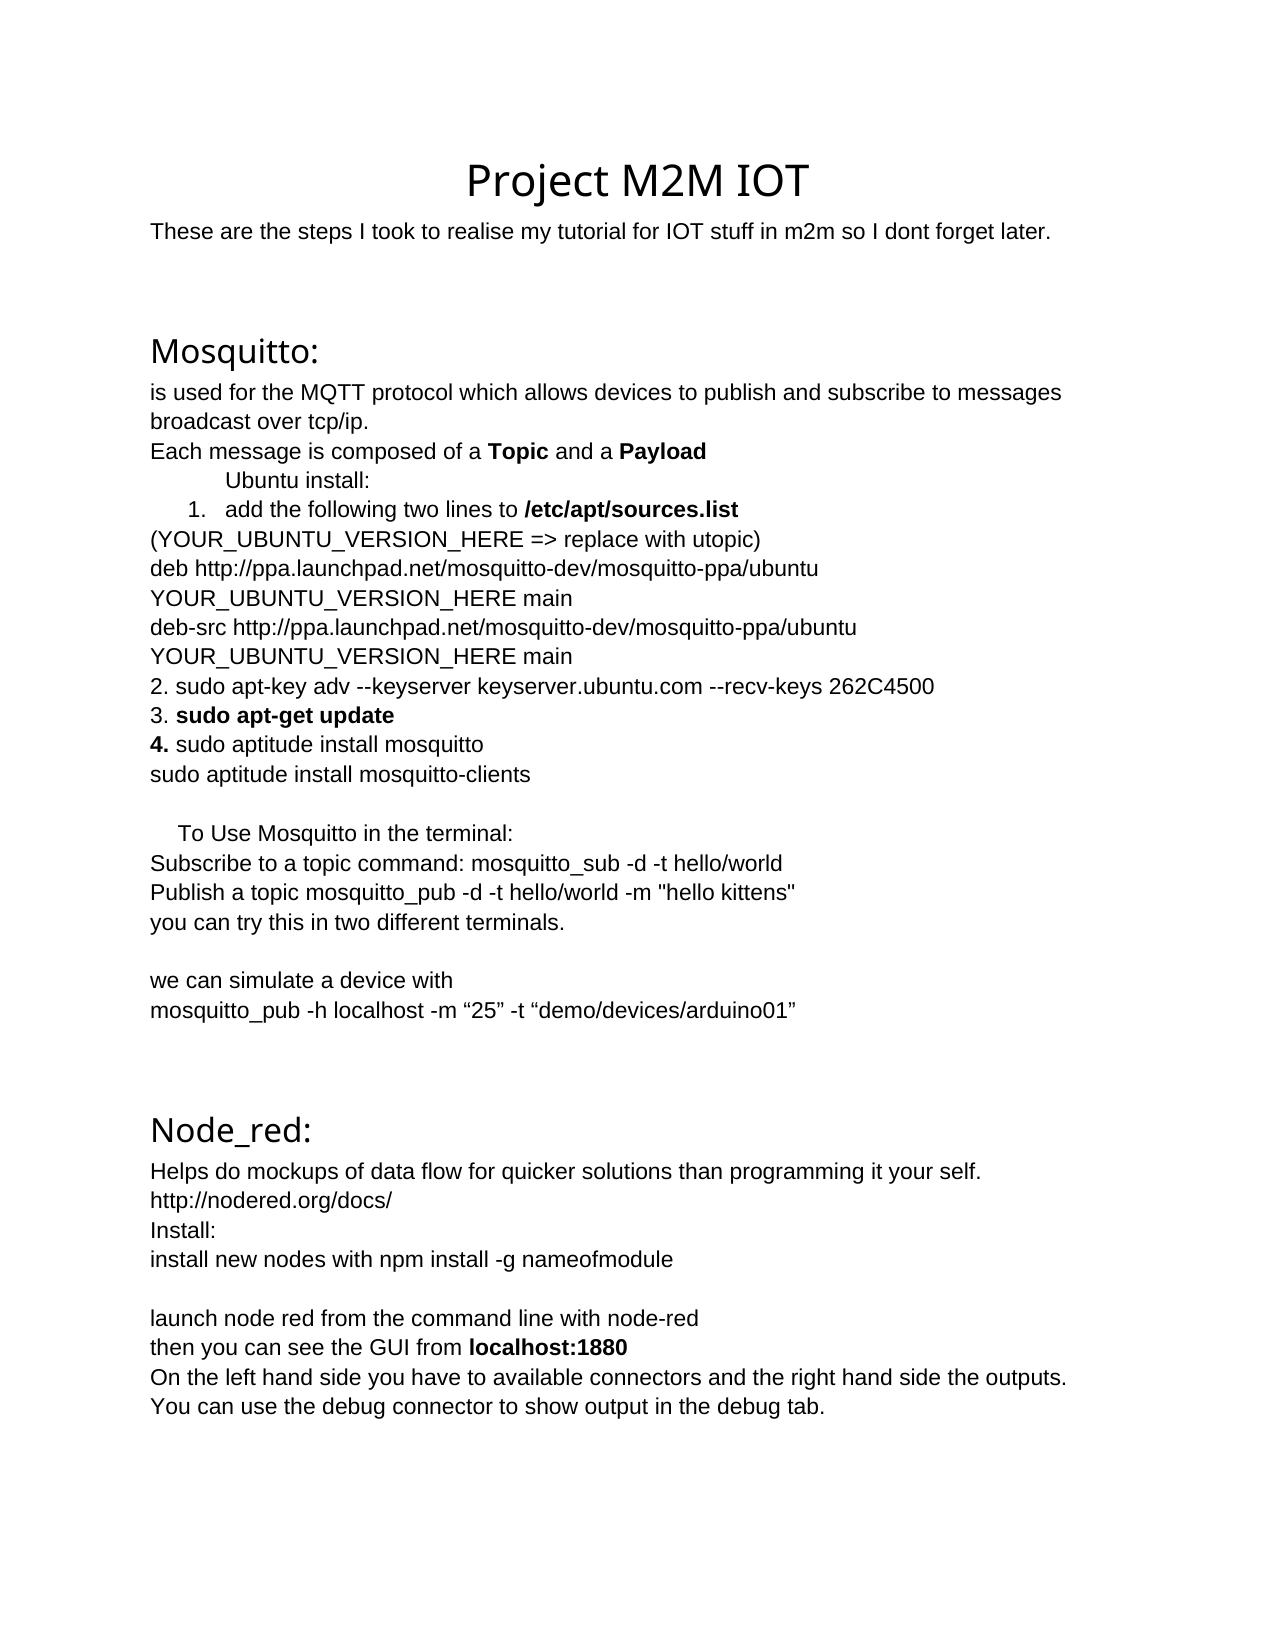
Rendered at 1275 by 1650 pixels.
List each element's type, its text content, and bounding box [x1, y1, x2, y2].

list add the following two lines to /etc/apt/sources.list [187, 497, 1125, 523]
text is used for the MQTT protocol which allows devices to publish and subscribe to messages broadcast over tcp/ip. [150, 379, 1125, 434]
text then you can see the GUI from localhost:1880 [150, 1335, 1125, 1361]
text mosquitto_pub -h localhost -m “25” -t “demo/devices/arduino01” [150, 997, 1125, 1023]
text Helps do mockups of data flow for quicker solutions than programming it your self. [150, 1159, 1125, 1184]
text sudo aptitude install mosquitto-clients [150, 761, 1125, 787]
text deb http://ppa.launchpad.net/mosquitto-dev/mosquitto-ppa/ubuntu YOUR_UBUNTU_VERSION_HERE main [150, 556, 1125, 611]
text 3. sudo apt-get update [150, 703, 1125, 728]
text deb-src http://ppa.launchpad.net/mosquitto-dev/mosquitto-ppa/ubuntu YOUR_UBUNTU_VERSION_HERE main [150, 614, 1125, 669]
text Install: [150, 1217, 1125, 1243]
text Subscribe to a topic command: mosquitto_sub -d -t hello/world [150, 851, 1125, 876]
text install new nodes with npm install -g nameofmodule [150, 1247, 1125, 1272]
text http://nodered.org/docs/ [150, 1188, 1125, 1214]
title Project M2M IOT [150, 150, 1125, 209]
text These are the steps I took to realise my tutorial for IOT stuff in m2m so I dont forget later. [150, 218, 1125, 244]
text (YOUR_UBUNTU_VERSION_HERE => replace with utopic) [150, 526, 1125, 552]
text we can simulate a device with [150, 968, 1125, 994]
text Each message is composed of a Topic and a Payload [150, 438, 1125, 464]
text 4. sudo aptitude install mosquitto [150, 732, 1125, 758]
text You can use the debug connector to show output in the debug tab. [150, 1394, 1125, 1419]
subtitle Node_red: [150, 1106, 1125, 1152]
text Ubuntu install: [150, 468, 1125, 493]
text To Use Mosquitto in the terminal: [150, 820, 1125, 846]
text you can try this in two different terminals. [150, 909, 1125, 935]
subtitle Mosquitto: [150, 327, 1125, 373]
text Publish a topic mosquitto_pub -d -t hello/world -m "hello kittens" [150, 880, 1125, 906]
text 2. sudo apt-key adv --keyserver keyserver.ubuntu.com --recv-keys 262C4500 [150, 673, 1125, 699]
text On the left hand side you have to available connectors and the right hand side the outputs. [150, 1364, 1125, 1390]
text launch node red from the command line with node-red [150, 1306, 1125, 1331]
